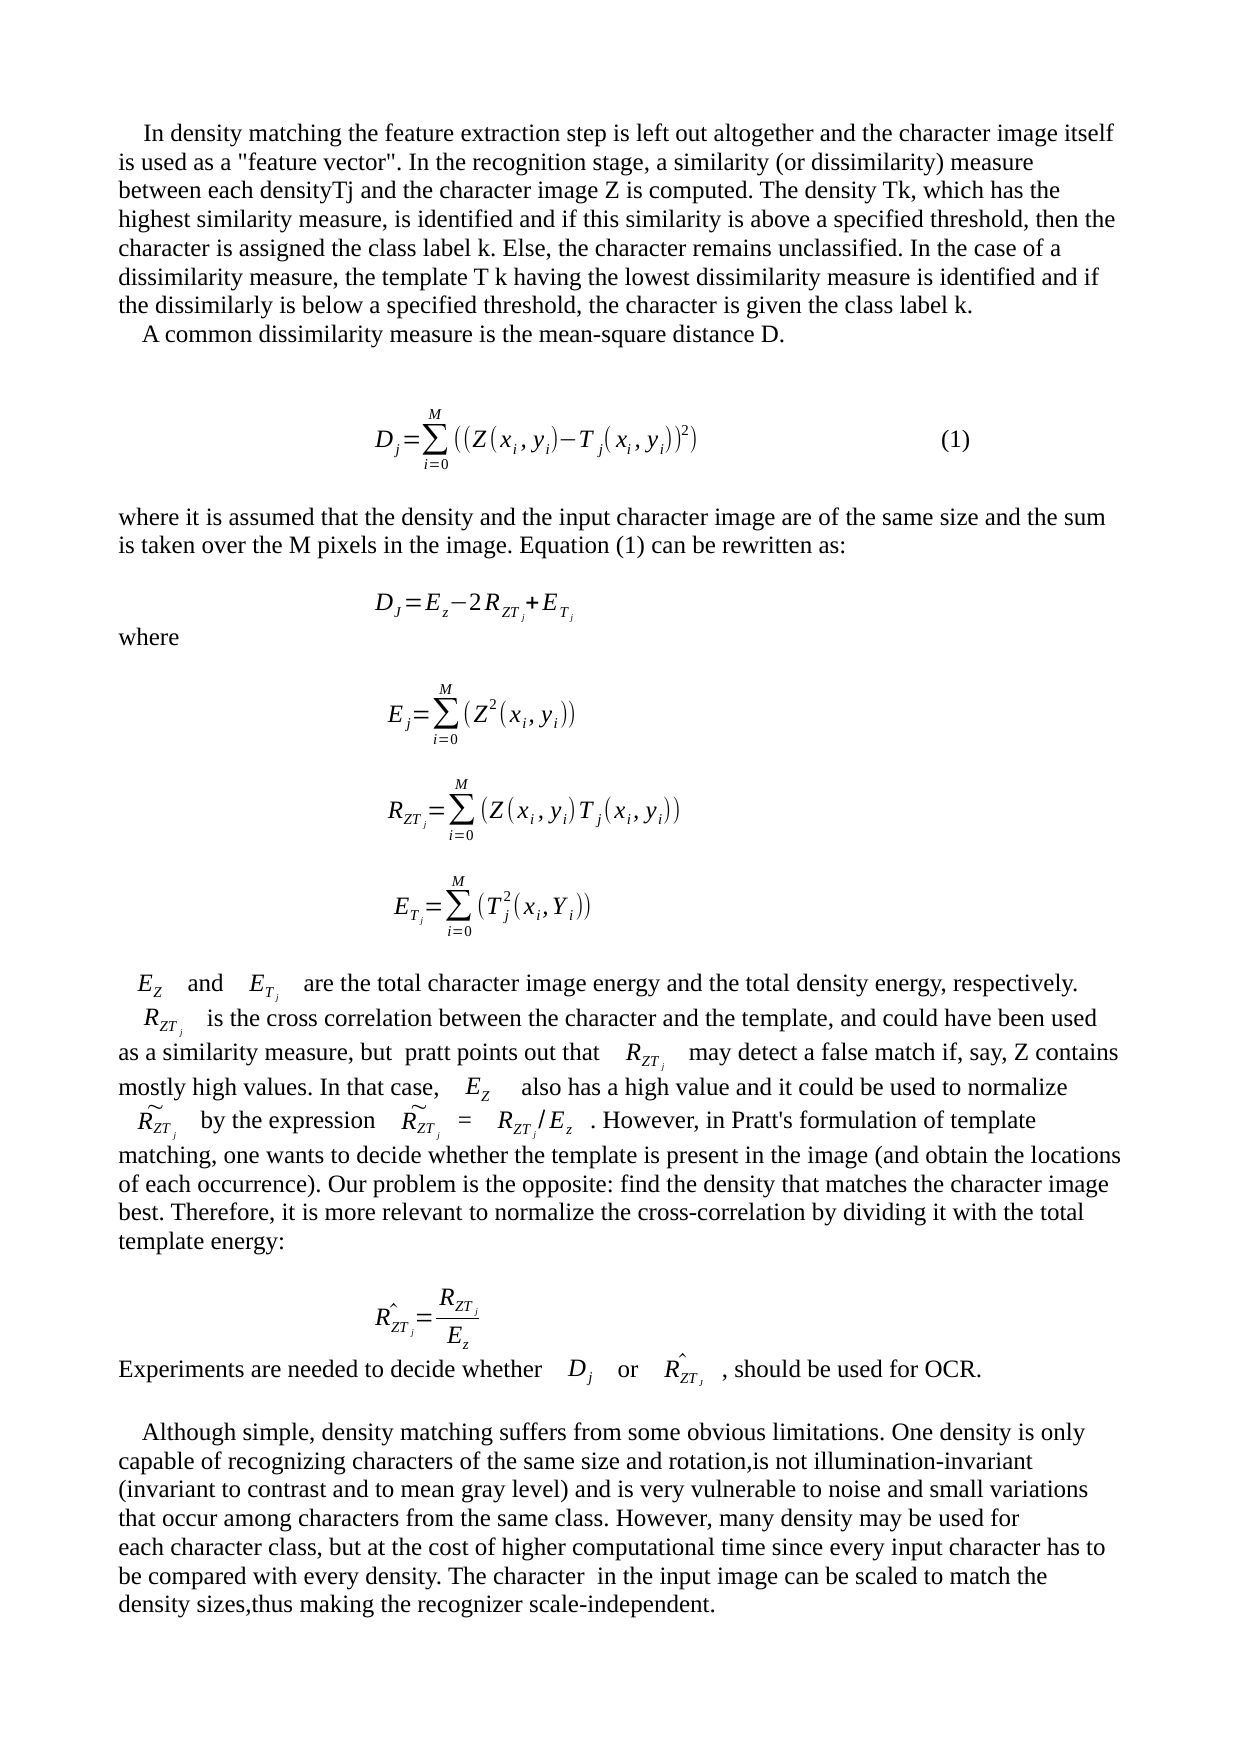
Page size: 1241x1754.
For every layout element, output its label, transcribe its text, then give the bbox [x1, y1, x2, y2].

text where it is assumed that the density and the input character image are of the same size and the sum is taken over the M pixels in the image. Equation (1) can be rewritten as: [118, 502, 1122, 559]
text Although simple, density matching suffers from some obvious limitations. One density is only capable of recognizing characters of the same size and rotation,is not illumination-invariant (invariant to contrast and to mean gray level) and is very vulnerable to noise and small variations that occur among characters from the same class. However, many density may be used for [118, 1417, 1122, 1532]
text by the expression = . However, in Pratt's formulation of template matching, one wants to decide whether the template is present in the image (and obtain the locations of each occurrence). Our problem is the opposite: find the density that matches the character image best. Therefore, it is more relevant to normalize the cross-correlation by dividing it with the total template energy: [118, 1104, 1122, 1255]
text (1) [118, 406, 1122, 473]
text Experiments are needed to decide whether or , should be used for OCR. [118, 1352, 1122, 1388]
text In density matching the feature extraction step is left out altogether and the character image itself is used as a "feature vector". In the recognition stage, a similarity (or dissimilarity) measure between each densityTj and the character image Z is computed. The density Tk, which has the highest similarity measure, is identified and if this similarity is above a specified threshold, then the character is assigned the class label k. Else, the character remains unclassified. In the case of a dissimilarity measure, the template T k having the lowest dissimilarity measure is identified and if the dissimilarly is below a specified threshold, the character is given the class label k. [118, 118, 1122, 319]
text is the cross correlation between the character and the template, and could have been used as a similarity measure, but pratt points out that may detect a false match if, say, Z contains mostly high values. In that case, also has a high value and it could be used to normalize [118, 1003, 1122, 1104]
text each character class, but at the cost of higher computational time since every input character has to be compared with every density. The character in the input image can be scaled to match the density sizes,thus making the recognizer scale-independent. [118, 1532, 1122, 1618]
text and are the total character image energy and the total density energy, respectively. [118, 968, 1122, 1003]
text where [118, 622, 1122, 651]
text A common dissimilarity measure is the mean-square distance D. [118, 319, 1122, 348]
